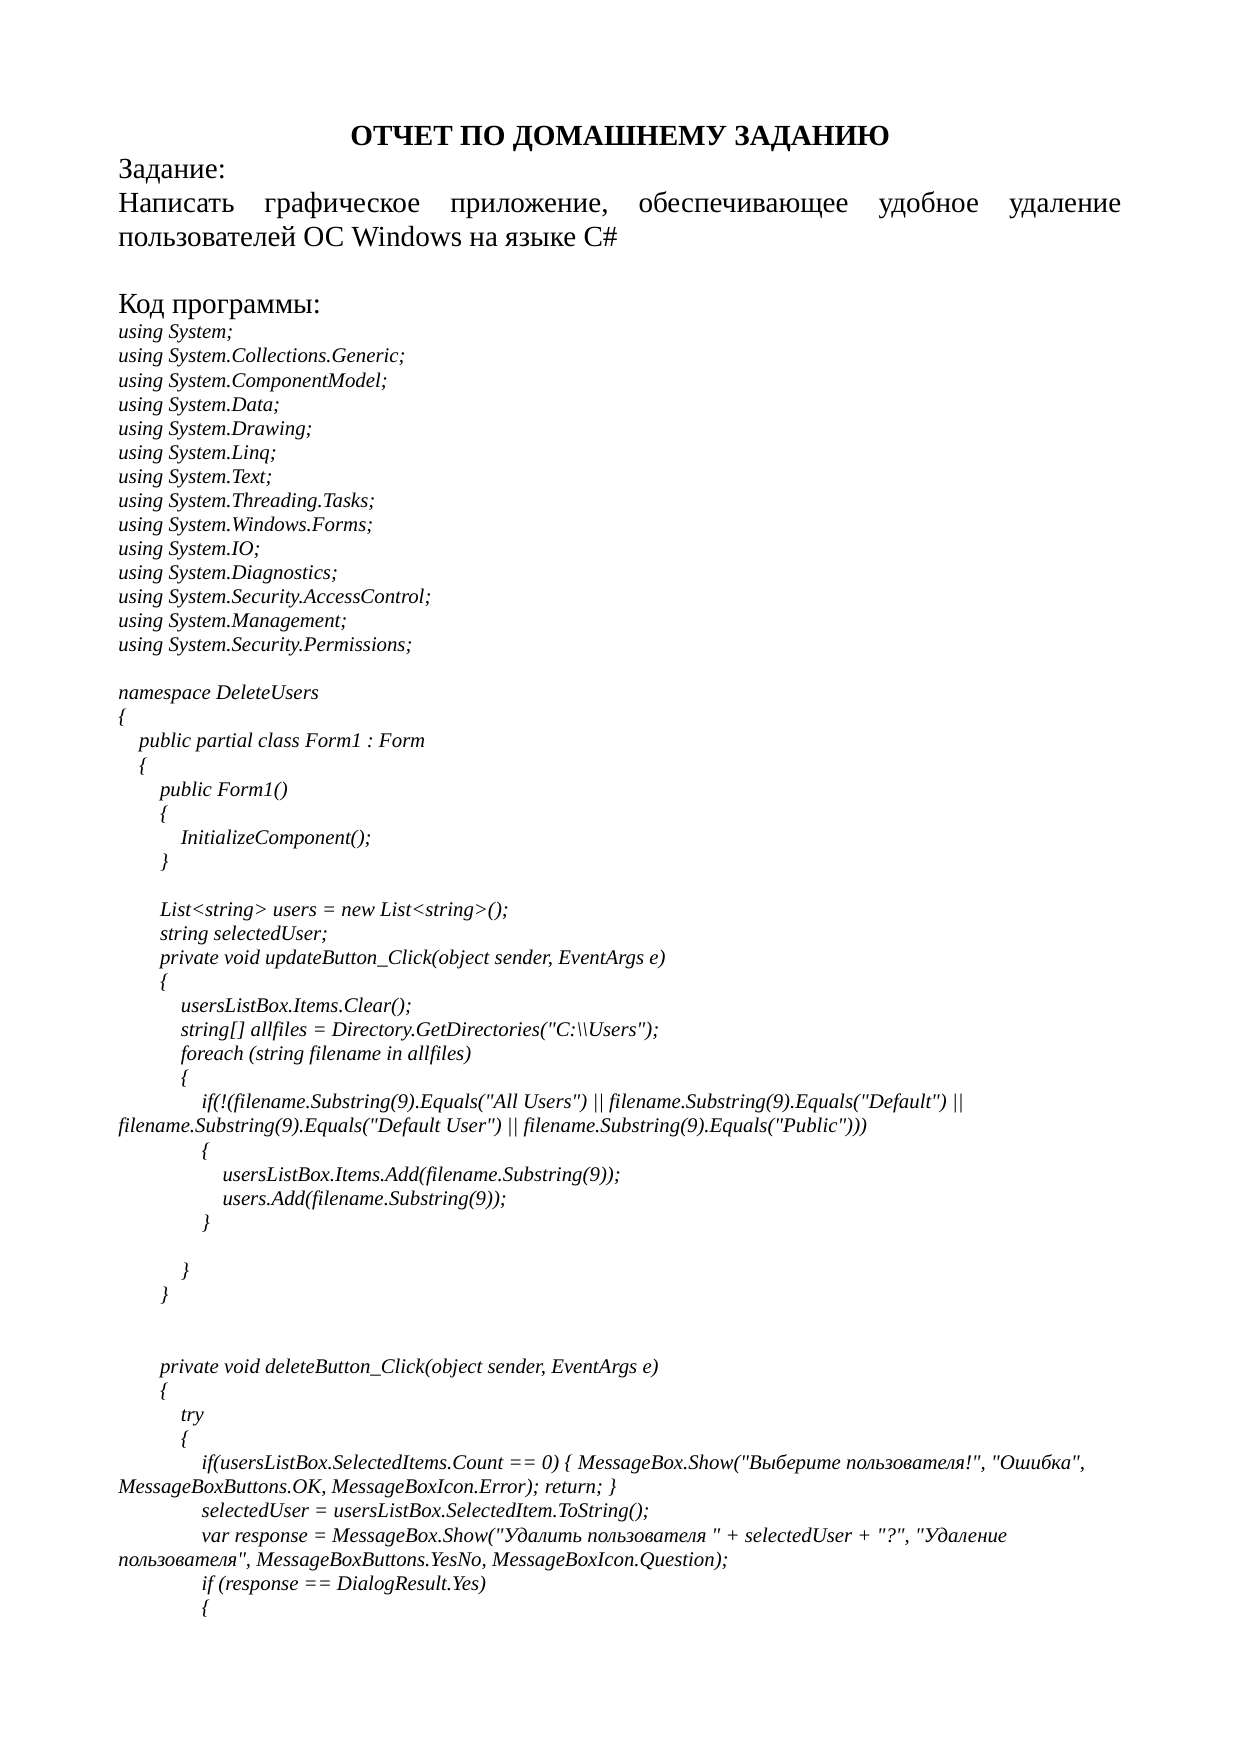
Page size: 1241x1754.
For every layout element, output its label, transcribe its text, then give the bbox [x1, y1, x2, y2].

text } [118, 1258, 1122, 1282]
text users.Add(filename.Substring(9)); [118, 1186, 1122, 1210]
text using System.IO; [118, 536, 1122, 560]
text usersListBox.Items.Add(filename.Substring(9)); [118, 1162, 1122, 1186]
text } [118, 1210, 1122, 1234]
text { [118, 1378, 1122, 1402]
text { [118, 1426, 1122, 1450]
text public Form1() [118, 777, 1122, 801]
text using System.Data; [118, 392, 1122, 416]
text using System.ComponentModel; [118, 367, 1122, 392]
text { [118, 969, 1122, 993]
text if(!(filename.Substring(9).Equals("All Users") || filename.Substring(9).Equals("Default") || filename.Substring(9).Equals("Default User") || filename.Substring(9).Equals("Public"))) [118, 1089, 1122, 1137]
text using System.Linq; [118, 440, 1122, 464]
text ОТЧЕТ ПО ДОМАШНЕМУ ЗАДАНИЮ [118, 118, 1122, 152]
text { [118, 801, 1122, 825]
text Задание: [118, 152, 1122, 185]
text { [118, 704, 1122, 728]
text using System.Windows.Forms; [118, 512, 1122, 536]
text if (response == DialogResult.Yes) [118, 1571, 1122, 1595]
text } [118, 1282, 1122, 1306]
text Код программы: [118, 286, 1122, 319]
text using System.Text; [118, 464, 1122, 488]
text try [118, 1402, 1122, 1426]
text foreach (string filename in allfiles) [118, 1041, 1122, 1065]
text var response = MessageBox.Show("Удалить пользователя " + selectedUser + "?", "Удаление пользователя", MessageBoxButtons.YesNo, MessageBoxIcon.Question); [118, 1522, 1122, 1571]
text using System.Management; [118, 608, 1122, 632]
text Написать графическое приложение, обеспечивающее удобное удаление пользователей ОС Windows на языке C# [118, 185, 1122, 252]
text using System.Drawing; [118, 416, 1122, 440]
text { [118, 1065, 1122, 1089]
text using System.Security.Permissions; [118, 632, 1122, 656]
text } [118, 849, 1122, 873]
text using System; [118, 319, 1122, 343]
text if(usersListBox.SelectedItems.Count == 0) { MessageBox.Show("Выберите пользователя!", "Ошибка", MessageBoxButtons.OK, MessageBoxIcon.Error); return; } [118, 1450, 1122, 1498]
text using System.Diagnostics; [118, 560, 1122, 584]
text { [118, 1595, 1122, 1619]
text private void deleteButton_Click(object sender, EventArgs e) [118, 1354, 1122, 1378]
text List<string> users = new List<string>(); [118, 897, 1122, 921]
text string[] allfiles = Directory.GetDirectories("C:\\Users"); [118, 1017, 1122, 1041]
text using System.Collections.Generic; [118, 343, 1122, 367]
text using System.Security.AccessControl; [118, 584, 1122, 608]
text selectedUser = usersListBox.SelectedItem.ToString(); [118, 1498, 1122, 1522]
text { [118, 1137, 1122, 1162]
text usersListBox.Items.Clear(); [118, 993, 1122, 1017]
text private void updateButton_Click(object sender, EventArgs e) [118, 945, 1122, 969]
text public partial class Form1 : Form [118, 728, 1122, 752]
text InitializeComponent(); [118, 825, 1122, 849]
text using System.Threading.Tasks; [118, 488, 1122, 512]
text string selectedUser; [118, 921, 1122, 945]
text namespace DeleteUsers [118, 680, 1122, 704]
text { [118, 752, 1122, 777]
